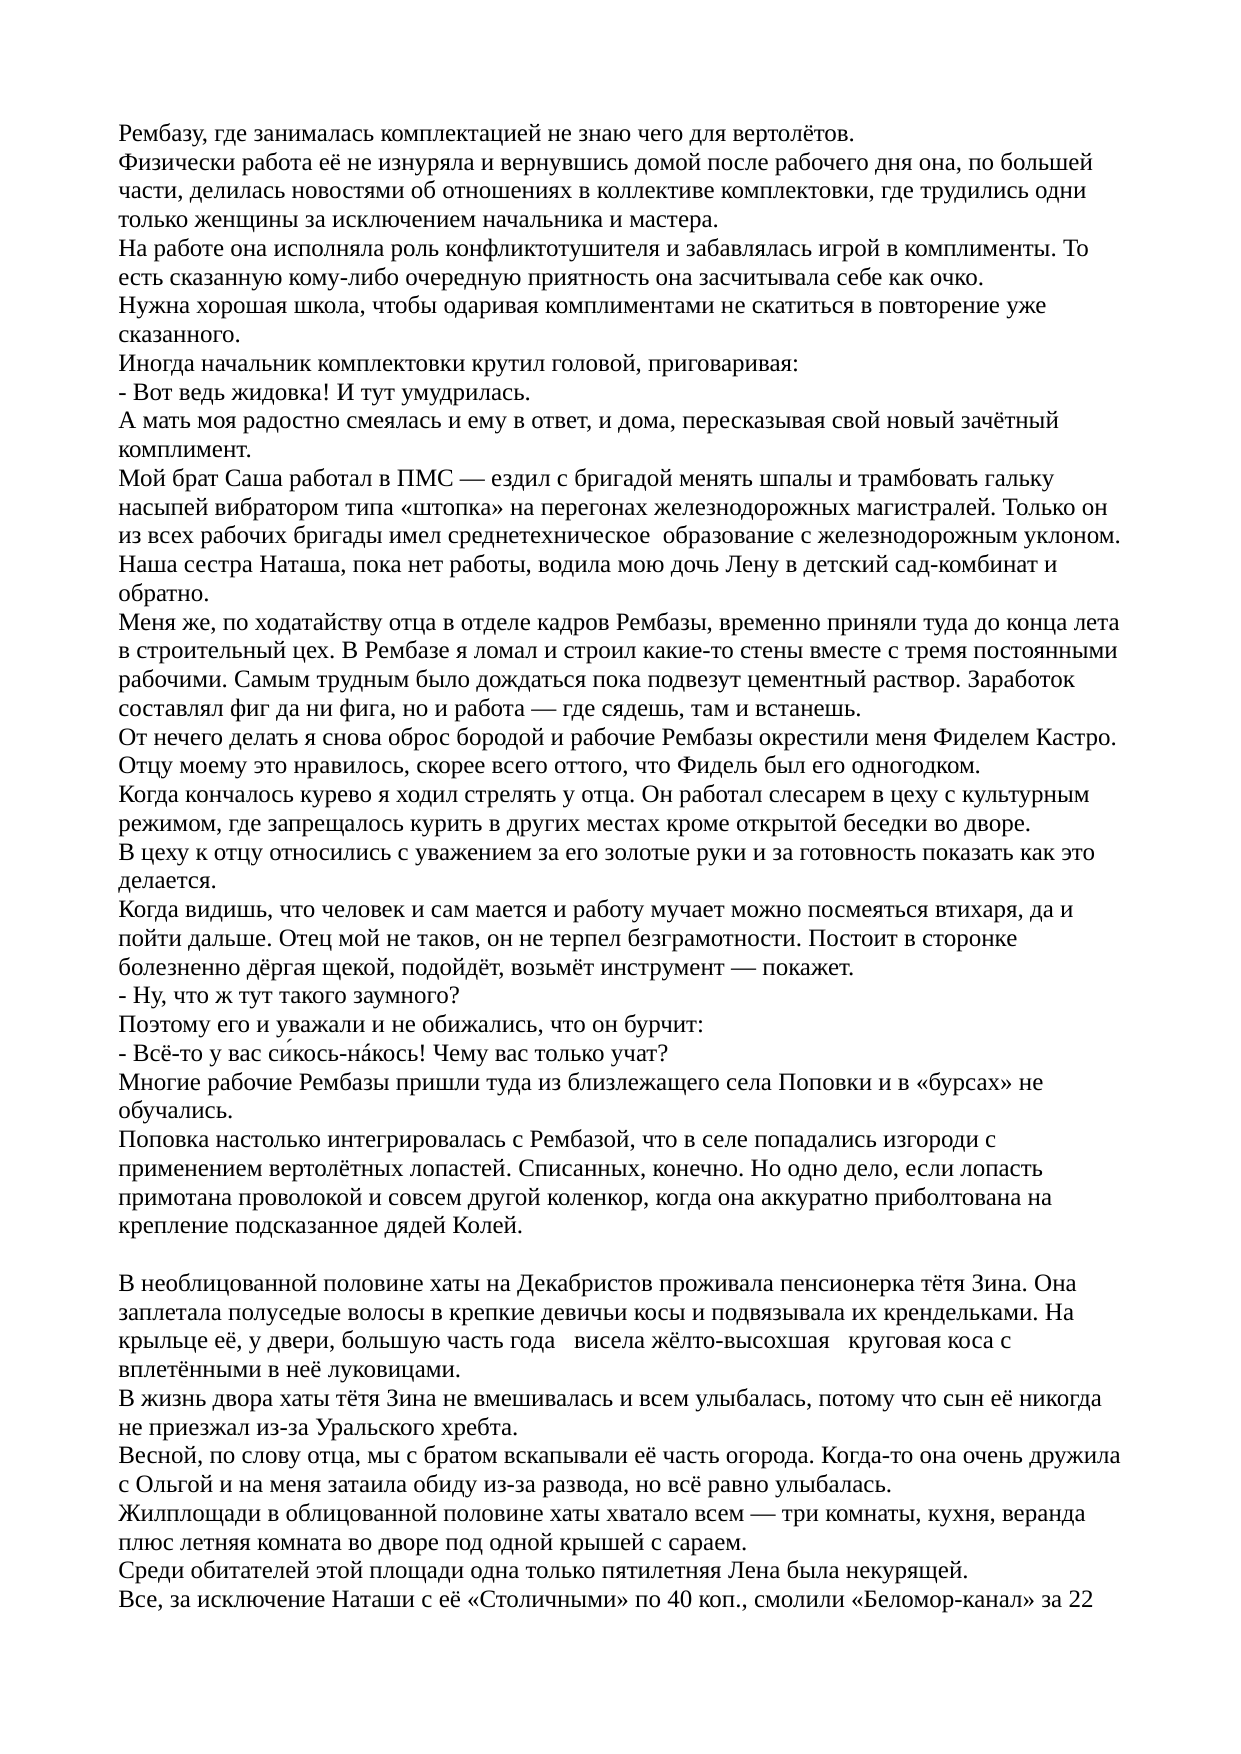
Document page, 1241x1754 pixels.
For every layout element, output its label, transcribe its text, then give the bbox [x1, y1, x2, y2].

text В жизнь двора хаты тётя Зина не вмешивалась и всем улыбалась, потому что сын её никогда не приезжал из-за Уральского хребта. [118, 1383, 1122, 1441]
text Нужна хорошая школа, чтобы одаривая комплиментами не скатиться в повторение уже сказанного. [118, 291, 1122, 348]
text Мой брат Саша работал в ПМС — ездил с бригадой менять шпалы и трамбовать гальку насыпей вибратором типа «штопка» на перегонах железнодорожных магистралей. Только он из всех рабочих бригады имел среднетехническое образование с железнодорожным уклоном. [118, 463, 1122, 549]
text Весной, по слову отца, мы с братом вскапывали её часть огорода. Когда-то она очень дружила с Ольгой и на меня затаила обиду из-за развода, но всё равно улыбалась. [118, 1441, 1122, 1498]
text Наша сестра Наташа, пока нет работы, водила мою дочь Лену в детский сад-комбинат и обратно. [118, 549, 1122, 607]
text Среди обитателей этой площади одна только пятилетняя Лена была некурящей. [118, 1556, 1122, 1584]
text Жилплощади в облицованной половине хаты хватало всем — три комнаты, кухня, веранда плюс летняя комната во дворе под одной крышей с сараем. [118, 1498, 1122, 1556]
text Все, за исключение Наташи с её «Столичными» по 40 коп., смолили «Беломор-канал» за 22 [118, 1584, 1122, 1613]
text - Вот ведь жидовка! И тут умудрилась. [118, 377, 1122, 406]
text На работе она исполняла роль конфликтотушителя и забавлялась игрой в комплименты. То есть сказанную кому-либо очередную приятность она засчитывала себе как очко. [118, 233, 1122, 291]
text А мать моя радостно смеялась и ему в ответ, и дома, пересказывая свой новый зачётный комплимент. [118, 406, 1122, 463]
text - Всё-то у вас си́кось-нáкось! Чему вас только учат? [118, 1038, 1122, 1067]
text Иногда начальник комплектовки крутил головой, приговаривая: [118, 348, 1122, 377]
text Когда кончалось курево я ходил стрелять у отца. Он работал слесарем в цеху с культурным режимом, где запрещалось курить в других местах кроме открытой беседки во дворе. [118, 779, 1122, 837]
text Многие рабочие Рембазы пришли туда из близлежащего села Поповки и в «бурсах» не обучались. [118, 1067, 1122, 1124]
text От нечего делать я снова оброс бородой и рабочие Рембазы окрестили меня Фиделем Кастро. Отцу моему это нравилось, скорее всего оттого, что Фидель был его одногодком. [118, 722, 1122, 779]
text Когда видишь, что человек и сам мается и работу мучает можно посмеяться втихаря, да и пойти дальше. Отец мой не таков, он не терпел безграмотности. Постоит в сторонке болезненно дёргая щекой, подойдёт, возьмёт инструмент — покажет. [118, 894, 1122, 981]
text Физически работа её не изнуряла и вернувшись домой после рабочего дня она, по большей части, делилась новостями об отношениях в коллективе комплектовки, где трудились одни только женщины за исключением начальника и мастера. [118, 147, 1122, 233]
text Меня же, по ходатайству отца в отделе кадров Рембазы, временно приняли туда до конца лета в строительный цех. В Рембазе я ломал и строил какие-то стены вместе с тремя постоянными рабочими. Самым трудным было дождаться пока подвезут цементный раствор. Заработок составлял фиг да ни фига, но и работа — где сядешь, там и встанешь. [118, 607, 1122, 722]
text Рембазу, где занималась комплектацией не знаю чего для вертолётов. [118, 118, 1122, 147]
text Поэтому его и уважали и не обижались, что он бурчит: [118, 1009, 1122, 1038]
text Поповка настолько интегрировалась с Рембазой, что в селе попадались изгороди с применением вертолётных лопастей. Списанных, конечно. Но одно дело, если лопасть примотана проволокой и совсем другой коленкор, когда она аккуратно приболтована на крепление подсказанное дядей Колей. [118, 1124, 1122, 1239]
text В необлицованной половине хаты на Декабристов проживала пенсионерка тётя Зина. Она заплетала полуседые волосы в крепкие девичьи косы и подвязывала их крендельками. На крыльце её, у двери, большую часть года висела жёлто-высохшая круговая коса с вплетёнными в неё луковицами. [118, 1268, 1122, 1383]
text - Ну, что ж тут такого заумного? [118, 981, 1122, 1009]
text В цеху к отцу относились с уважением за его золотые руки и за готовность показать как это делается. [118, 837, 1122, 894]
